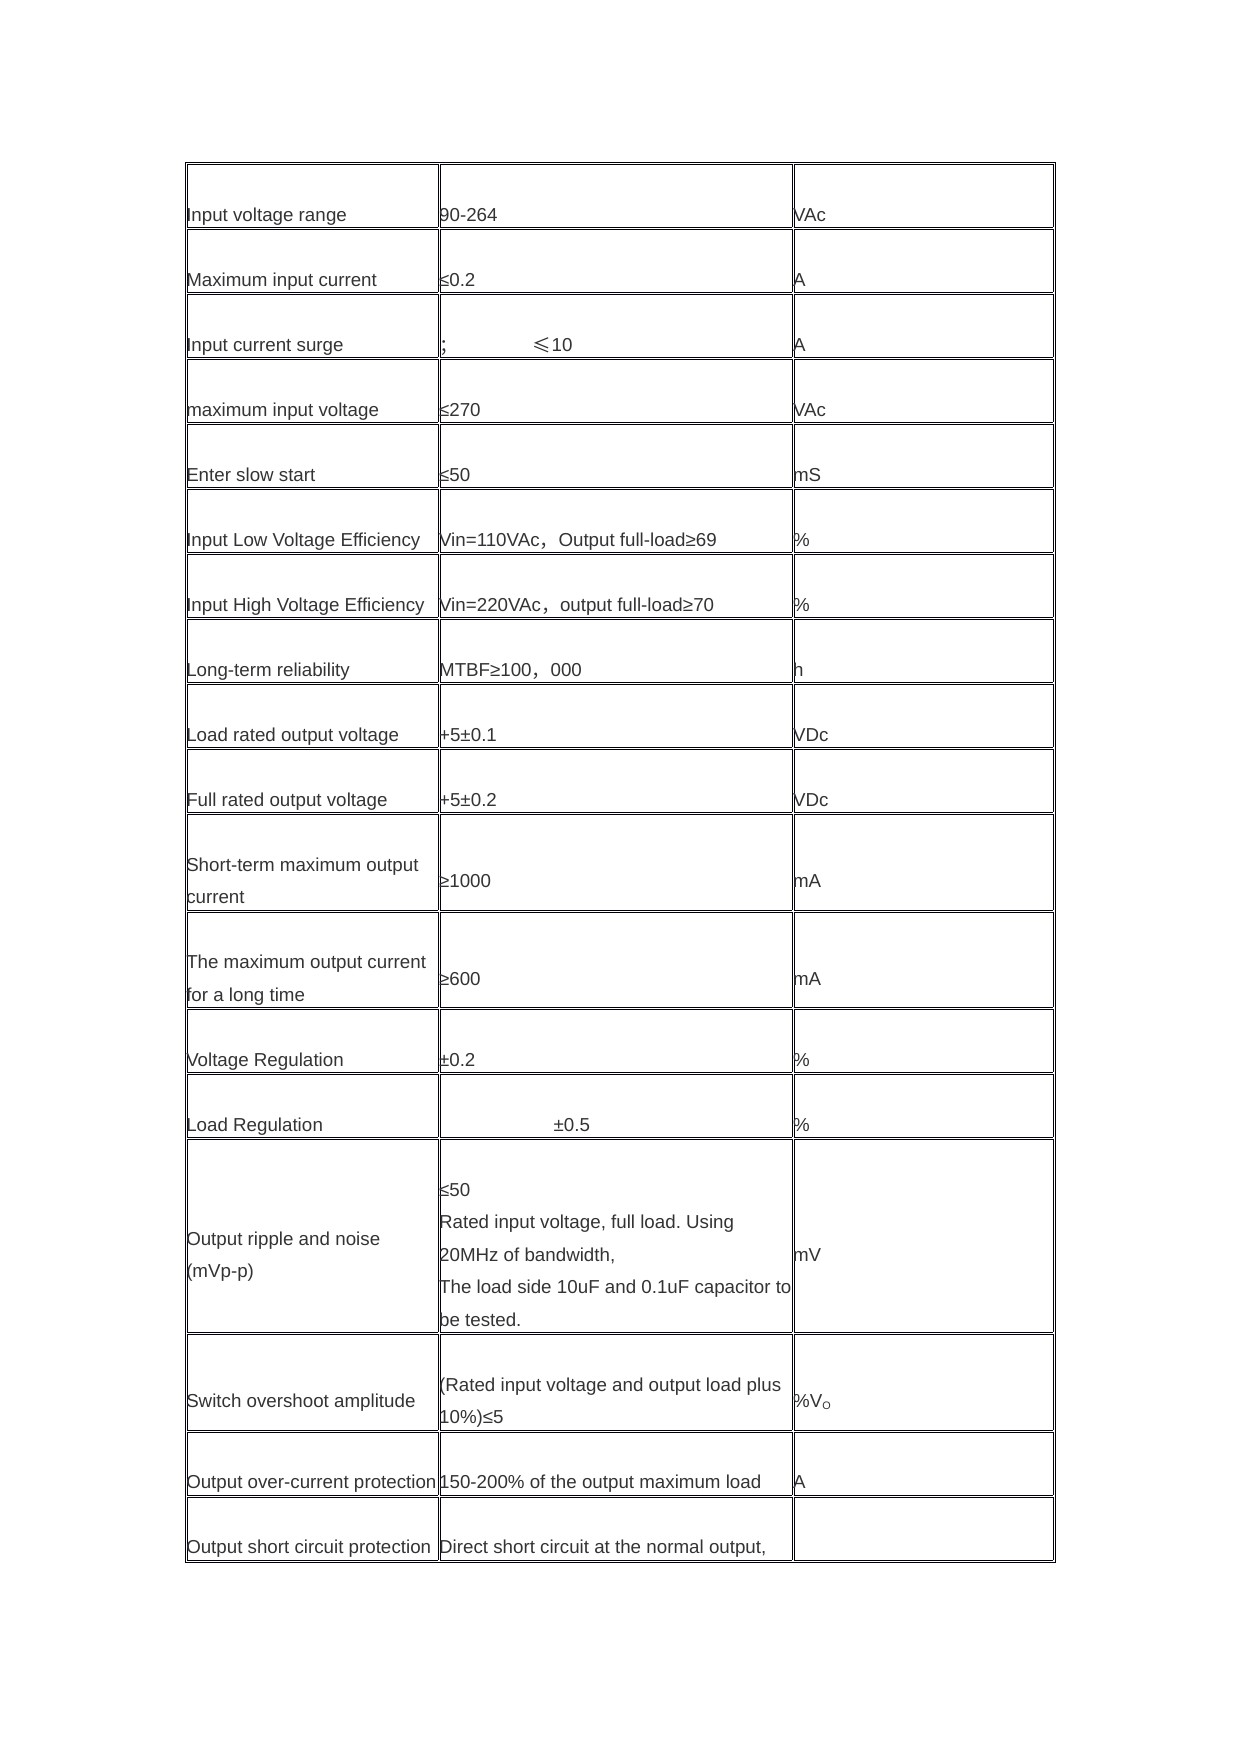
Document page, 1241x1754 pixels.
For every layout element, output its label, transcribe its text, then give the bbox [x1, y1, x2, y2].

table_cell [795, 1498, 1053, 1559]
table_cell +5±0.2 [441, 750, 792, 812]
table_cell % [795, 1010, 1053, 1072]
table_cell Vin=110VAc，Output full-load≥69 [441, 490, 792, 552]
table_cell 90-264 [441, 165, 792, 227]
table_cell Output over-current protection [188, 1433, 438, 1494]
table_cell Short-term maximum output current [188, 815, 438, 909]
table_cell VAc [795, 165, 1053, 227]
table_cell Input Low Voltage Efficiency [188, 490, 438, 552]
table_cell Vin=220VAc，output full-load≥70 [441, 555, 792, 617]
table_cell Output short circuit protection [188, 1498, 438, 1559]
table_cell The maximum output current for a long time [188, 913, 438, 1007]
table_cell %VO [795, 1335, 1053, 1429]
table_cell VAc [795, 360, 1053, 422]
table_cell (Rated input voltage and output load plus 10%)≤5 [441, 1335, 792, 1429]
table_cell A [795, 295, 1053, 357]
table_cell ； ≤10 [441, 295, 792, 357]
table_cell ≥1000 [441, 815, 792, 909]
table_cell Input current surge [188, 295, 438, 357]
table_cell % [795, 1075, 1053, 1137]
table_cell mA [795, 913, 1053, 1007]
table_cell Full rated output voltage [188, 750, 438, 812]
table_cell ≤0.2 [441, 230, 792, 292]
table_cell % [795, 555, 1053, 617]
table_cell Load Regulation [188, 1075, 438, 1137]
table_cell Direct short circuit at the normal output, [441, 1498, 792, 1559]
table_cell Maximum input current [188, 230, 438, 292]
table_cell Switch overshoot amplitude [188, 1335, 438, 1429]
table_cell mA [795, 815, 1053, 909]
table_cell A [795, 230, 1053, 292]
table_cell ±0.2 [441, 1010, 792, 1072]
table_cell MTBF≥100，000 [441, 620, 792, 682]
table_cell Input High Voltage Efficiency [188, 555, 438, 617]
table_cell % [795, 490, 1053, 552]
table_cell Load rated output voltage [188, 685, 438, 747]
table_cell ≥600 [441, 913, 792, 1007]
table_cell ≤50 Rated input voltage, full load. Using 20MHz of bandwidth, The load side 10uF and 0.1uF capacitor to be tested. [441, 1140, 792, 1332]
table_cell maximum input voltage [188, 360, 438, 422]
table_cell Voltage Regulation [188, 1010, 438, 1072]
table_cell A [795, 1433, 1053, 1494]
table_cell Input voltage range [188, 165, 438, 227]
table_cell Output ripple and noise (mVp-p) [188, 1140, 438, 1332]
table_cell ≤50 [441, 425, 792, 487]
table_cell h [795, 620, 1053, 682]
table_cell VDc [795, 685, 1053, 747]
table_cell mS [795, 425, 1053, 487]
table_cell +5±0.1 [441, 685, 792, 747]
table_cell Long-term reliability [188, 620, 438, 682]
table_cell 150-200% of the output maximum load [441, 1433, 792, 1494]
table_cell mV [795, 1140, 1053, 1332]
table_cell ±0.5 [441, 1075, 792, 1137]
table_cell Enter slow start [188, 425, 438, 487]
table_cell ≤270 [441, 360, 792, 422]
table_cell VDc [795, 750, 1053, 812]
